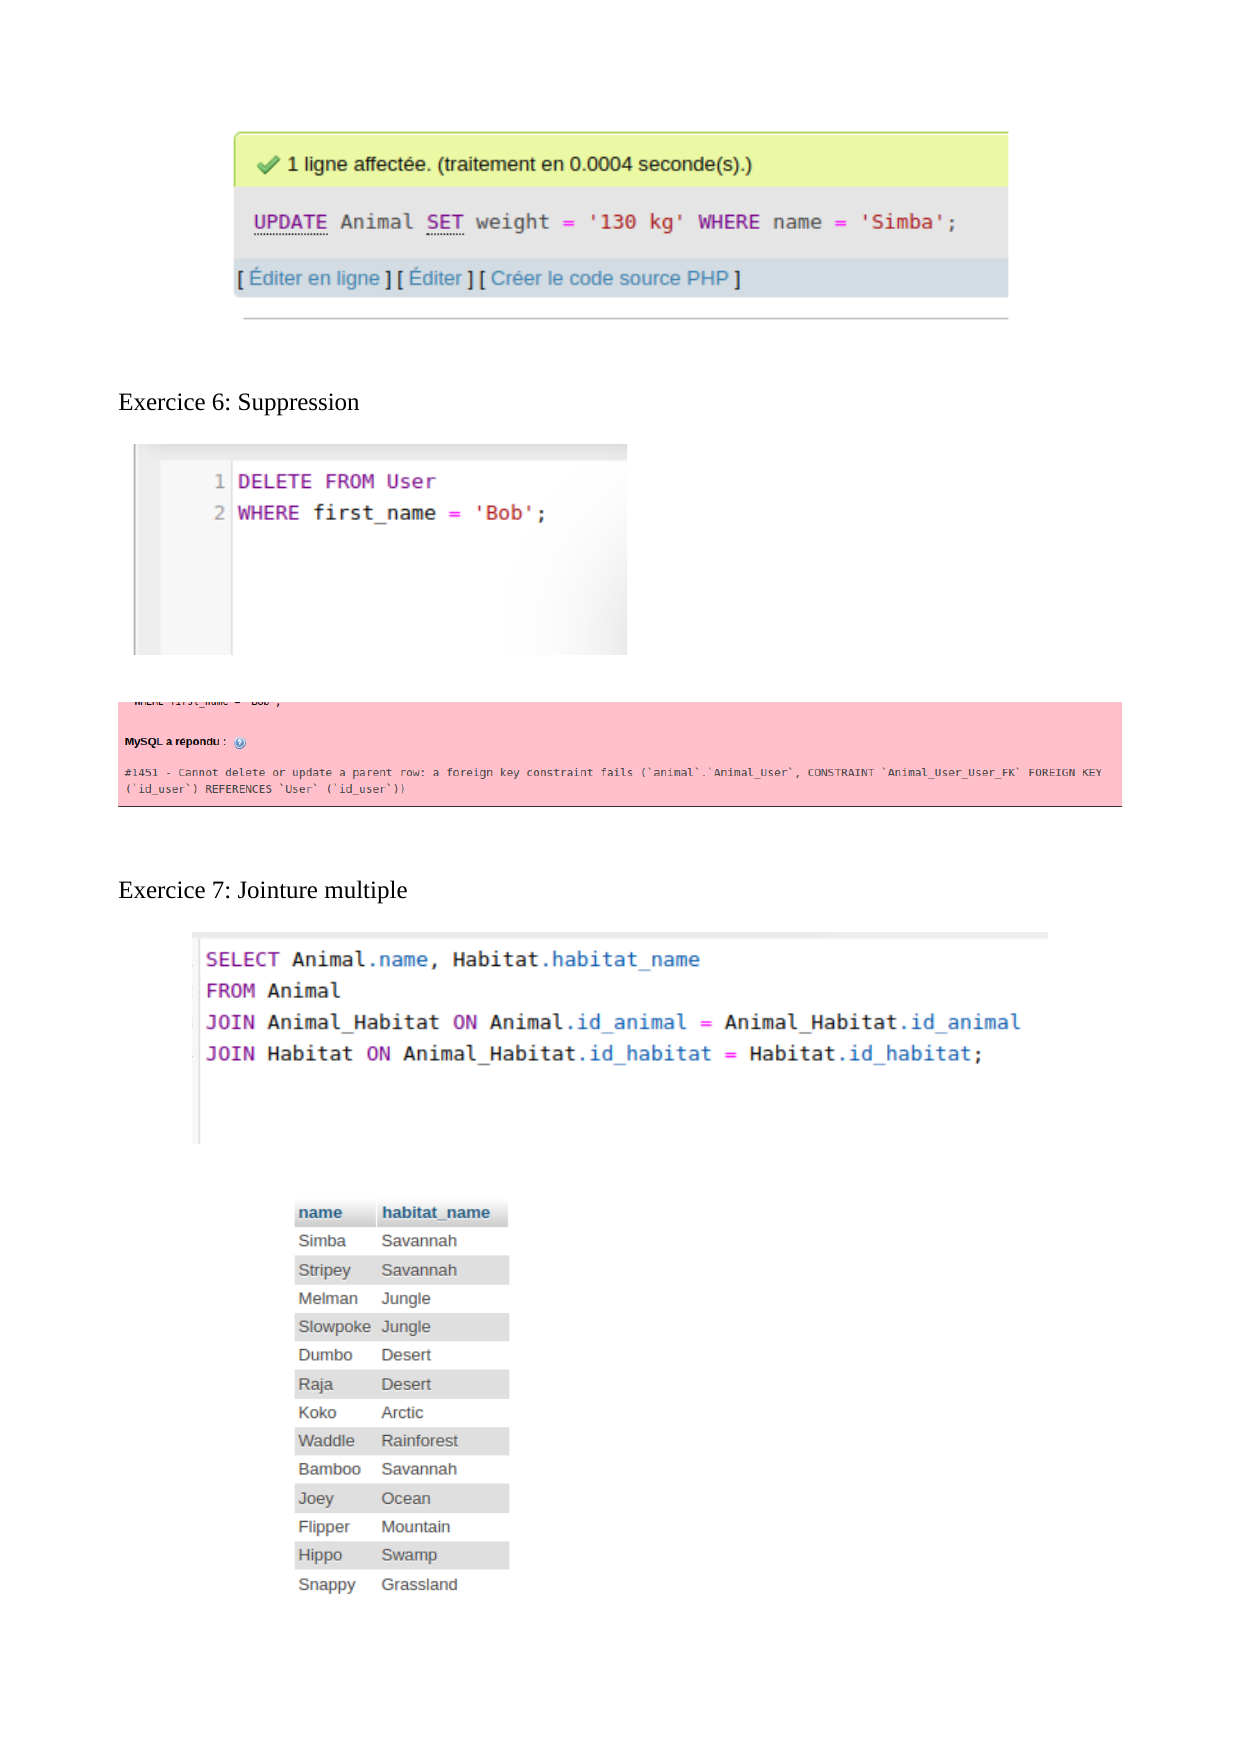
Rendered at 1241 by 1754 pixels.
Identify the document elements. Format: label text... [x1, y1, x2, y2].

picture [231, 118, 1009, 329]
text Exercice 6: Suppression [118, 387, 1122, 415]
picture [294, 1191, 571, 1603]
picture [118, 702, 1123, 818]
picture [131, 444, 628, 655]
text Exercice 7: Jointure multiple [118, 875, 1122, 903]
picture [192, 932, 1049, 1144]
